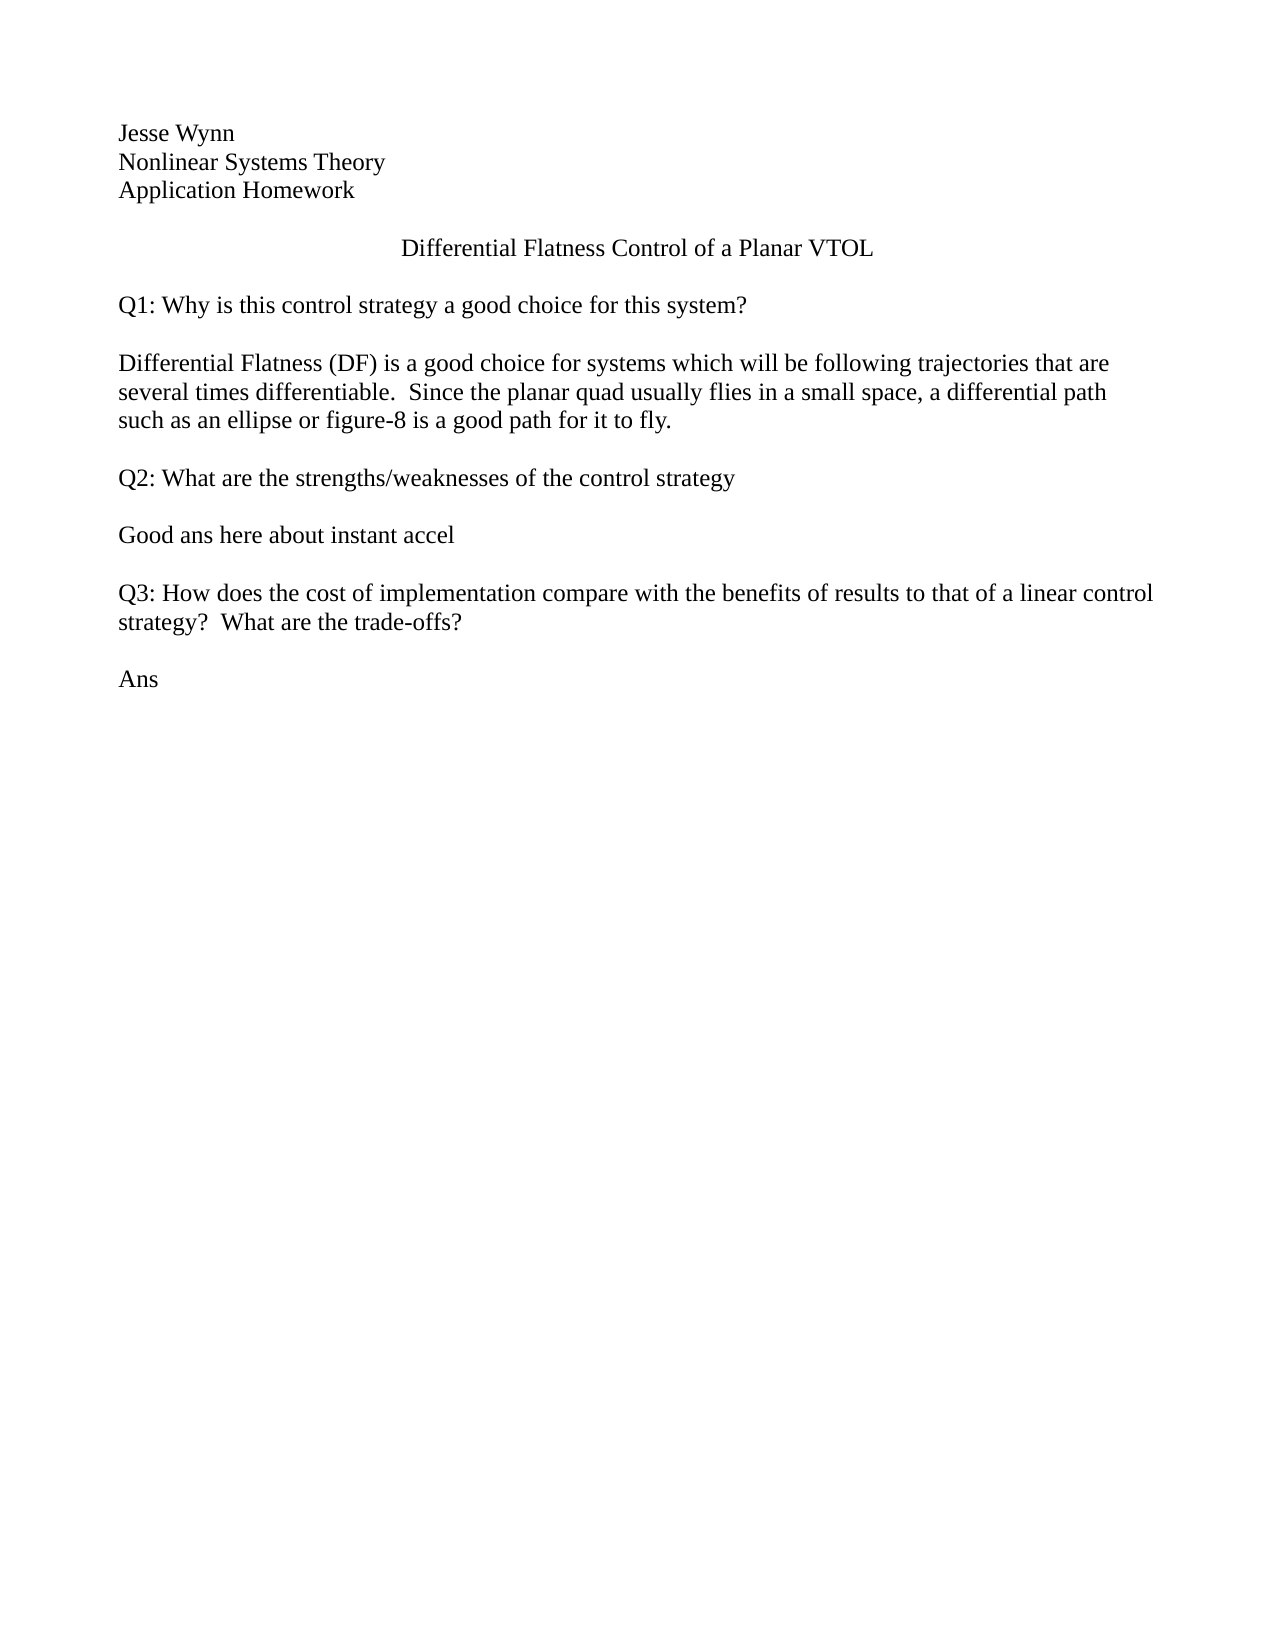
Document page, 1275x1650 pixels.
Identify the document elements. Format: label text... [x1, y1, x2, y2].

text Differential Flatness Control of a Planar VTOL [118, 233, 1157, 262]
text Jesse Wynn [118, 118, 1157, 147]
text Q2: What are the strengths/weaknesses of the control strategy [118, 463, 1157, 492]
text Nonlinear Systems Theory [118, 147, 1157, 176]
text Application Homework [118, 176, 1157, 204]
text Ans [118, 664, 1157, 693]
text Good ans here about instant accel [118, 521, 1157, 549]
text Differential Flatness (DF) is a good choice for systems which will be following trajectories that are several times differentiable. Since the planar quad usually flies in a small space, a differential path such as an ellipse or figure-8 is a good path for it to fly. [118, 348, 1157, 434]
text Q3: How does the cost of implementation compare with the benefits of results to that of a linear control strategy? What are the trade-offs? [118, 578, 1157, 636]
text Q1: Why is this control strategy a good choice for this system? [118, 291, 1157, 319]
